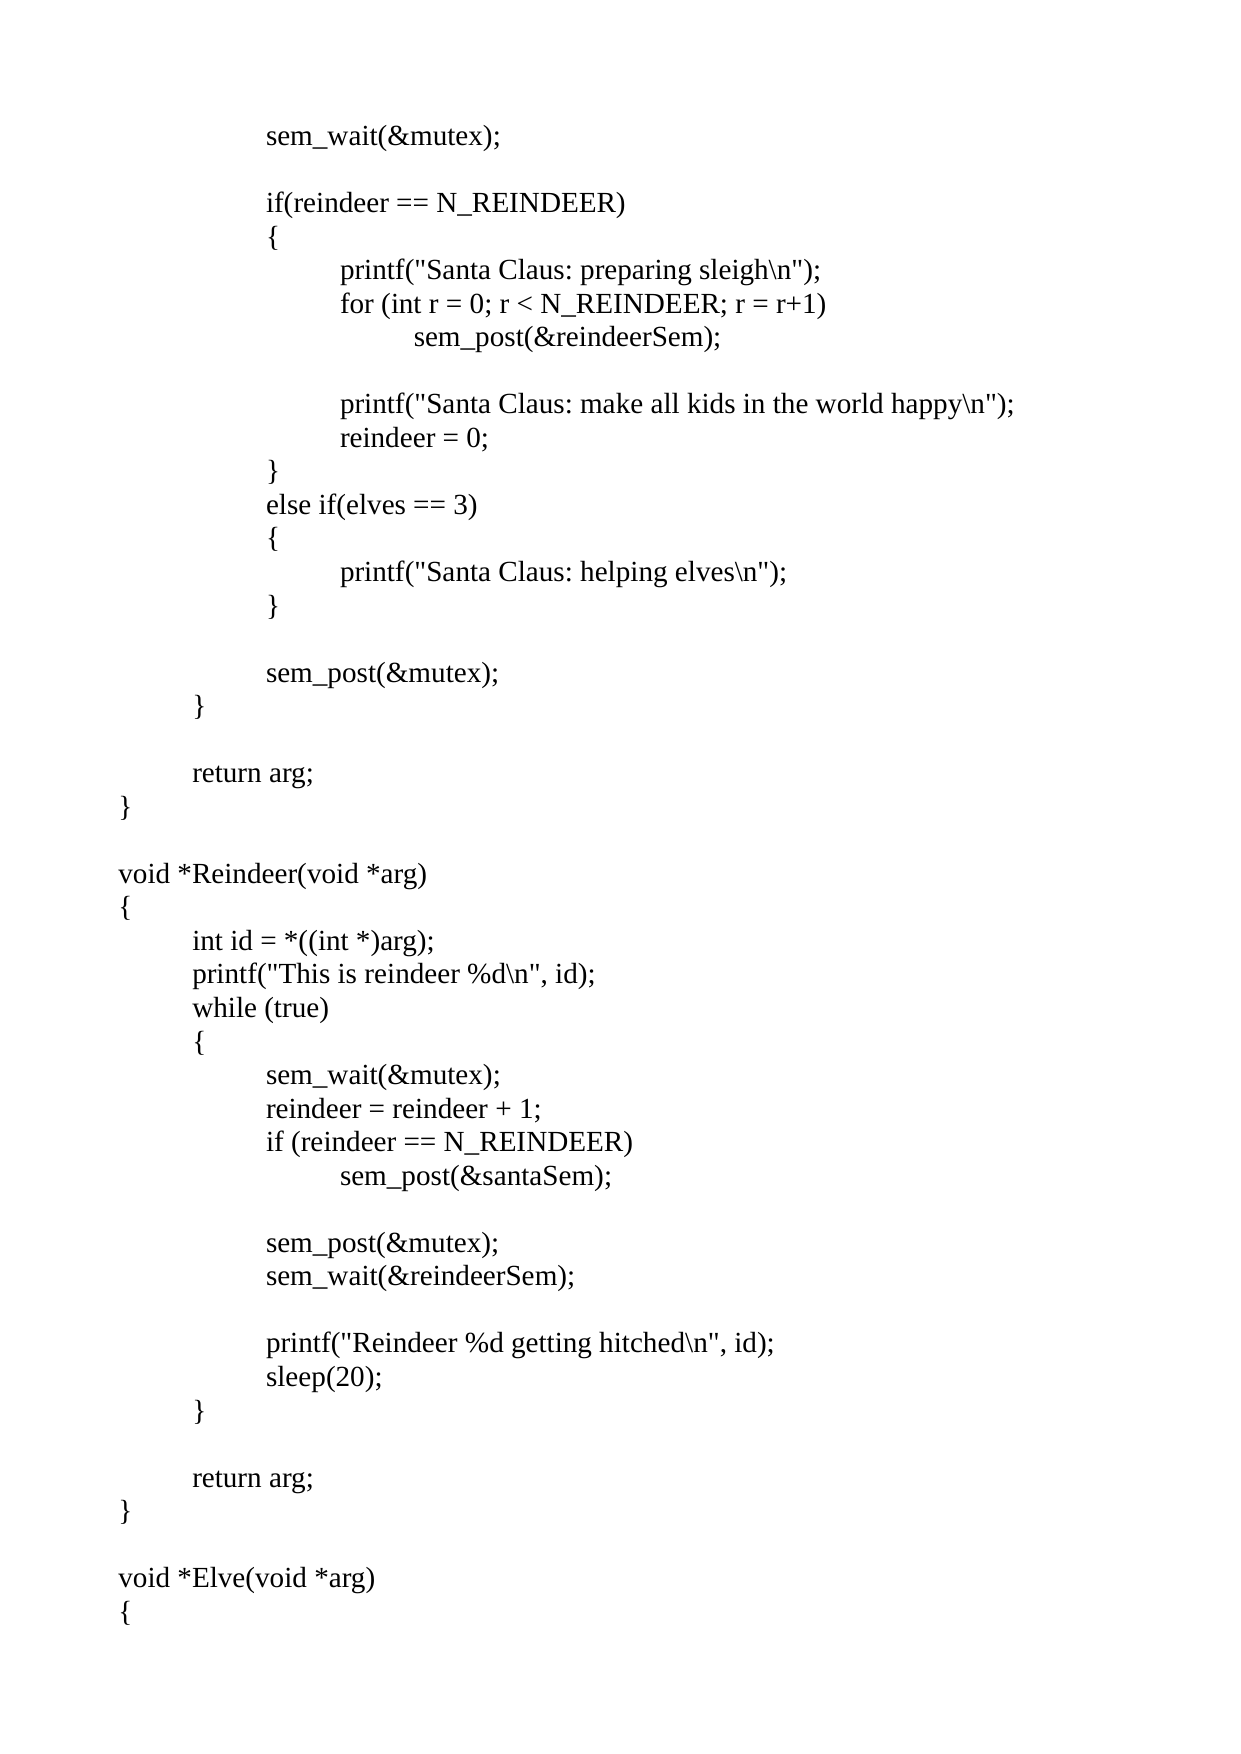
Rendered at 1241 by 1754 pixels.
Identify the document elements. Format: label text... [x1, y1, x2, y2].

text printf("Santa Claus: preparing sleigh\n"); [118, 252, 1122, 286]
text if (reindeer == N_REINDEER) [118, 1124, 1122, 1158]
text printf("Santa Claus: helping elves\n"); [118, 554, 1122, 588]
text if(reindeer == N_REINDEER) [118, 185, 1122, 219]
text { [118, 889, 1122, 923]
text reindeer = 0; [118, 420, 1122, 453]
text sem_wait(&mutex); [118, 1057, 1122, 1091]
text sleep(20); [118, 1359, 1122, 1393]
text { [118, 521, 1122, 554]
text return arg; [118, 1460, 1122, 1493]
text sem_post(&mutex); [118, 1225, 1122, 1258]
text { [118, 1024, 1122, 1057]
text for (int r = 0; r < N_REINDEER; r = r+1) [118, 286, 1122, 319]
text while (true) [118, 990, 1122, 1024]
text printf("Santa Claus: make all kids in the world happy\n"); [118, 386, 1122, 420]
text } [118, 588, 1122, 621]
text sem_wait(&mutex); [118, 118, 1122, 152]
text } [118, 789, 1122, 822]
text } [118, 1493, 1122, 1527]
text return arg; [118, 755, 1122, 789]
text } [118, 453, 1122, 487]
text { [118, 219, 1122, 252]
text } [118, 1393, 1122, 1426]
text sem_post(&santaSem); [118, 1158, 1122, 1191]
text void *Elve(void *arg) [118, 1560, 1122, 1594]
text printf("Reindeer %d getting hitched\n", id); [118, 1326, 1122, 1359]
text reindeer = reindeer + 1; [118, 1091, 1122, 1124]
text sem_post(&mutex); [118, 655, 1122, 688]
text } [118, 688, 1122, 722]
text void *Reindeer(void *arg) [118, 856, 1122, 889]
text printf("This is reindeer %d\n", id); [118, 957, 1122, 990]
text else if(elves == 3) [118, 487, 1122, 521]
text { [118, 1594, 1122, 1627]
text sem_wait(&reindeerSem); [118, 1258, 1122, 1292]
text int id = *((int *)arg); [118, 923, 1122, 957]
text sem_post(&reindeerSem); [118, 319, 1122, 353]
